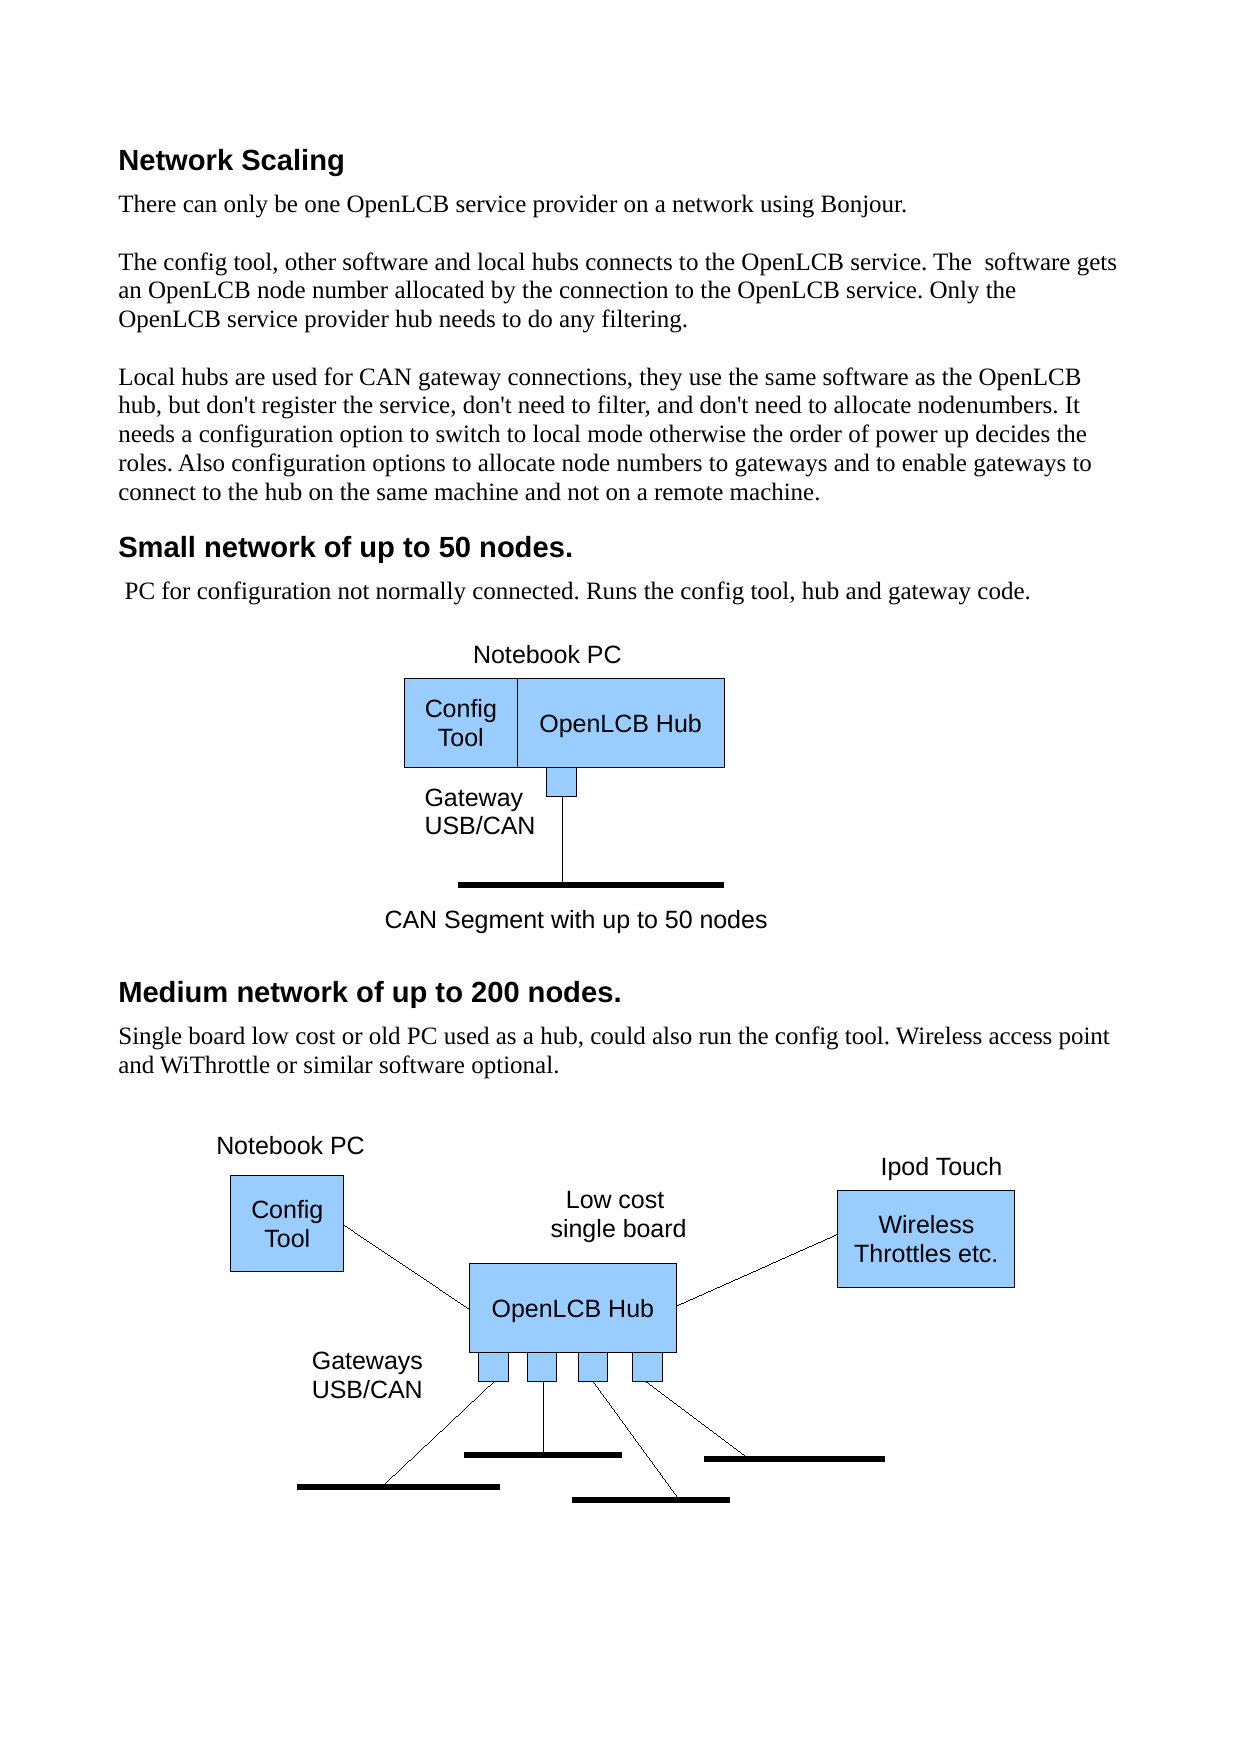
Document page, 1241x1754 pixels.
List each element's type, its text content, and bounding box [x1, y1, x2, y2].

text PC for configuration not normally connected. Runs the config tool, hub and gateway code. [118, 576, 1122, 605]
subtitle Medium network of up to 200 nodes. [118, 975, 1122, 1009]
subtitle Network Scaling [118, 143, 1122, 177]
text The config tool, other software and local hubs connects to the OpenLCB service. The software gets an OpenLCB node number allocated by the connection to the OpenLCB service. Only the OpenLCB service provider hub needs to do any filtering. [118, 247, 1122, 333]
text Local hubs are used for CAN gateway connections, they use the same software as the OpenLCB hub, but don't register the service, don't need to filter, and don't need to allocate nodenumbers. It needs a configuration option to switch to local mode otherwise the order of power up decides the roles. Also configuration options to allocate node numbers to gateways and to enable gateways to connect to the hub on the same machine and not on a remote machine. [118, 362, 1122, 505]
subtitle Small network of up to 50 nodes. [118, 530, 1122, 564]
text Single board low cost or old PC used as a hub, could also run the config tool. Wireless access point and WiThrottle or similar software optional. [118, 1021, 1122, 1079]
text There can only be one OpenLCB service provider on a network using Bonjour. [118, 189, 1122, 218]
